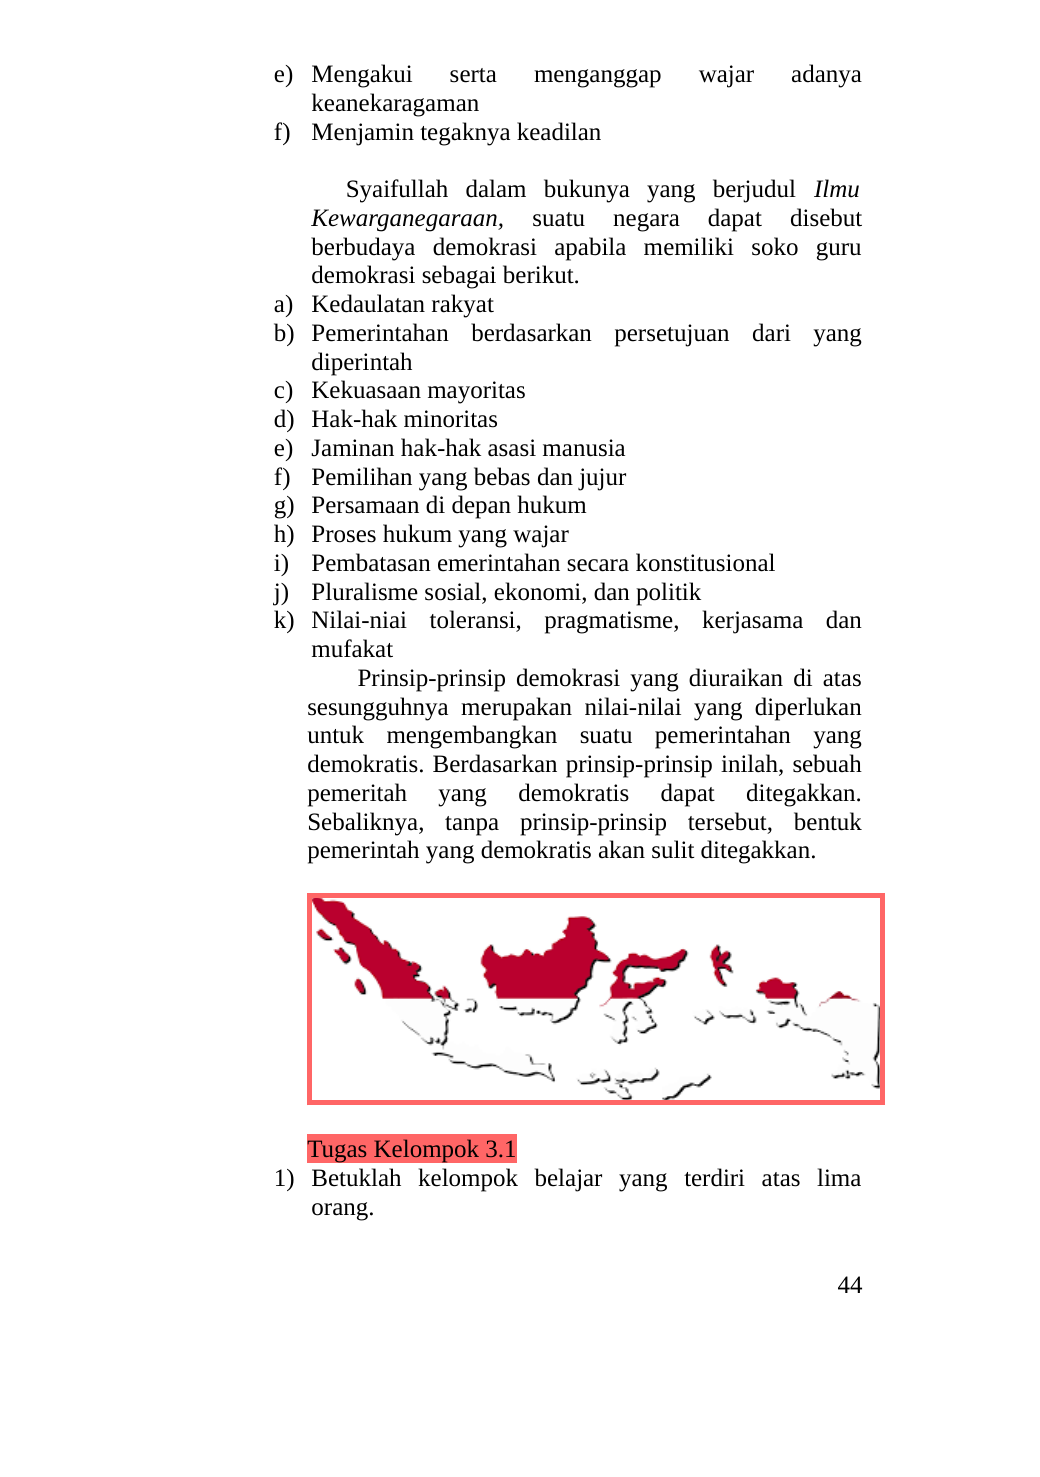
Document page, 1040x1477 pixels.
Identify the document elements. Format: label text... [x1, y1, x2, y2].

text Tugas Kelompok 3.1 [307, 1134, 862, 1163]
list Betuklah kelompok belajar yang terdiri atas lima orang. [274, 1163, 862, 1220]
list Pembatasan emerintahan secara konstitusional [274, 548, 862, 577]
list Persamaan di depan hukum [274, 490, 862, 519]
list Menjamin tegaknya keadilan [274, 117, 862, 145]
list Hak-hak minoritas [274, 404, 862, 433]
list Pluralisme sosial, ekonomi, dan politik [274, 577, 862, 605]
list Kekuasaan mayoritas [274, 375, 862, 404]
picture [312, 898, 880, 1100]
list Pemilihan yang bebas dan jujur [274, 462, 862, 490]
list Mengakui serta menganggap wajar adanya keanekaragaman [274, 59, 862, 117]
list Jaminan hak-hak asasi manusia [274, 433, 862, 462]
list Proses hukum yang wajar [274, 519, 862, 548]
list Syaifullah dalam bukunya yang berjudul Ilmu Kewarganegaraan, suatu negara dapat disebut berbudaya demokrasi apabila memiliki soko guru demokrasi sebagai berikut. [274, 174, 862, 289]
list Kedaulatan rakyat [274, 289, 862, 318]
list Pemerintahan berdasarkan persetujuan dari yang diperintah [274, 318, 862, 375]
list Nilai-niai toleransi, pragmatisme, kerjasama dan mufakat [274, 605, 862, 663]
text Prinsip-prinsip demokrasi yang diuraikan di atas sesungguhnya merupakan nilai-nilai yang diperlukan untuk mengembangkan suatu pemerintahan yang demokratis. Berdasarkan prinsip-prinsip inilah, sebuah pemeritah yang demokratis dapat ditegakkan. Sebaliknya, tanpa prinsip-prinsip tersebut, bentuk pemerintah yang demokratis akan sulit ditegakkan. [307, 663, 862, 864]
